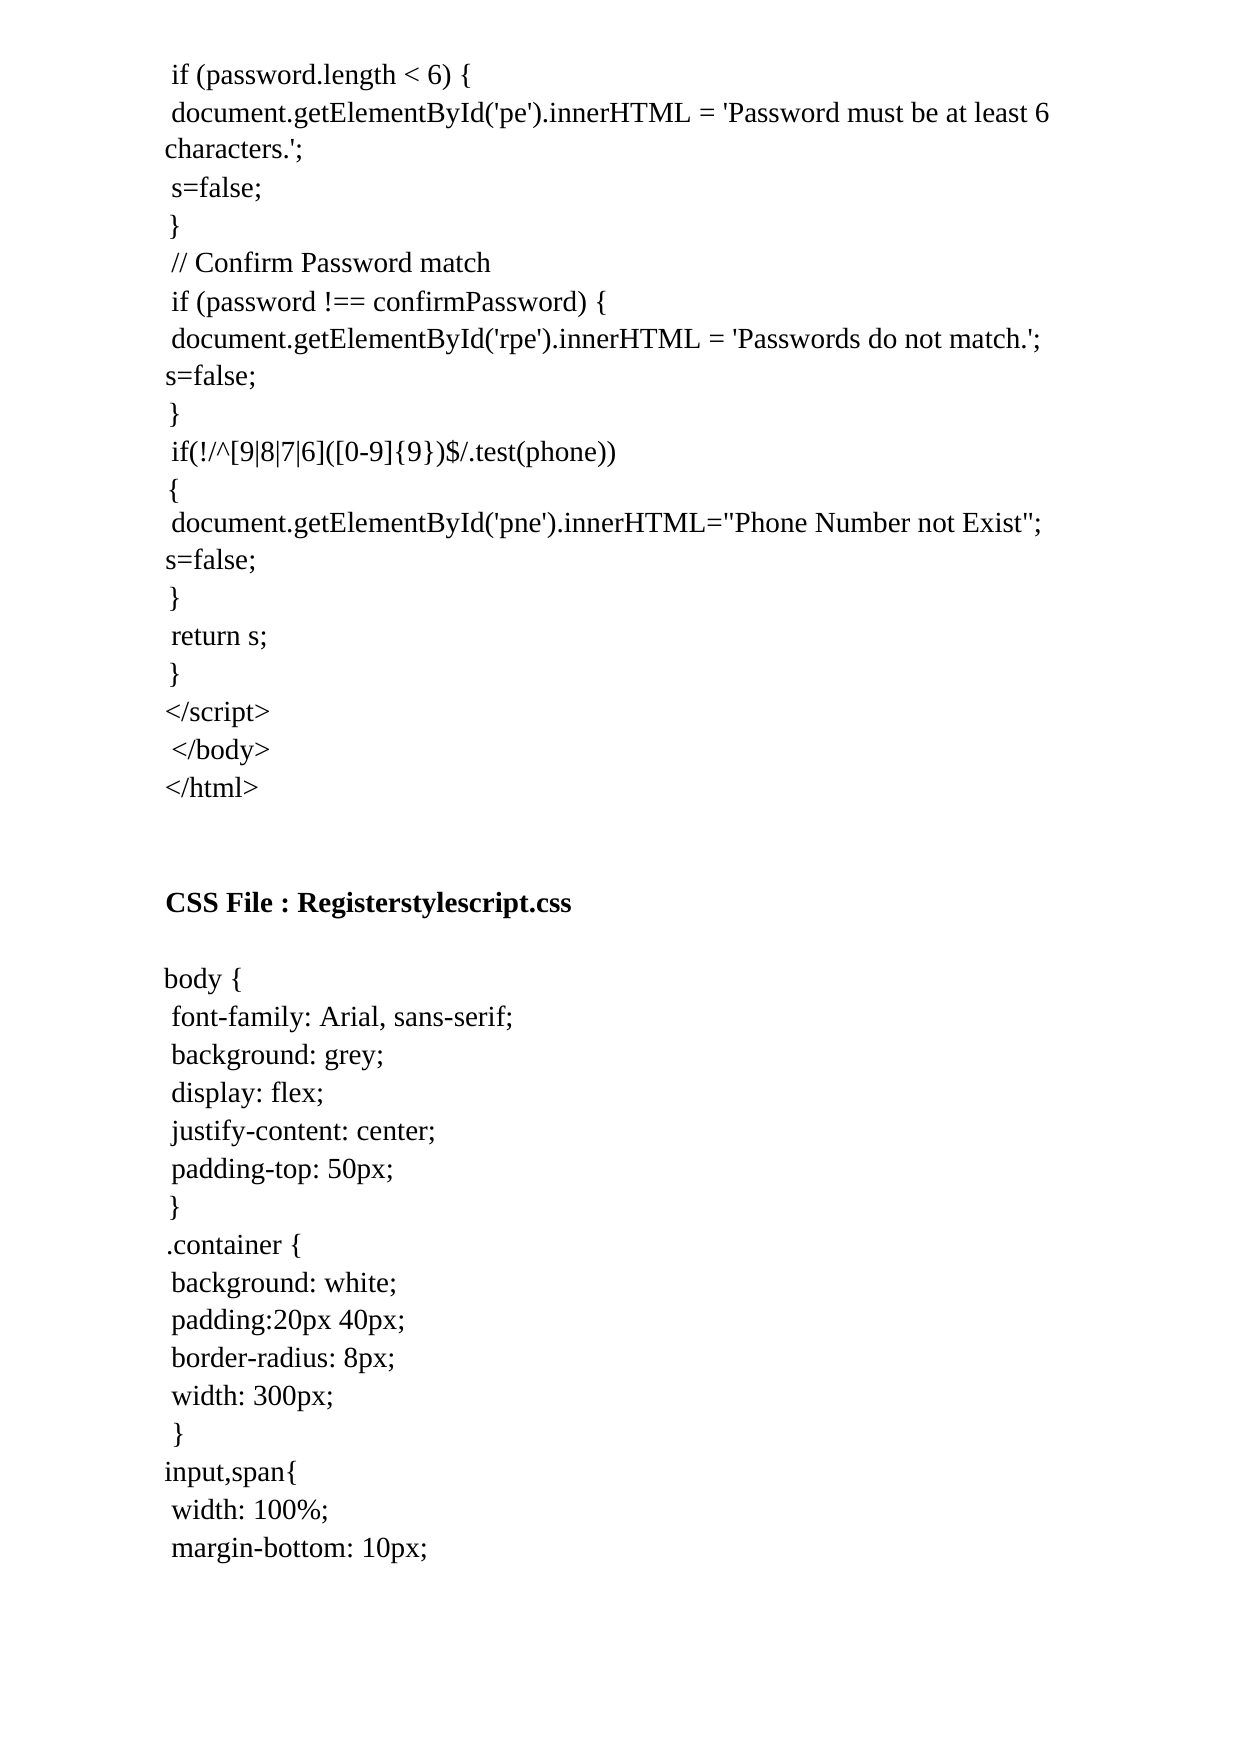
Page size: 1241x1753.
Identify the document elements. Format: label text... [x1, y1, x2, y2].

text } [167, 208, 1197, 241]
text border-radius: 8px; [164, 1340, 1197, 1374]
text if (password.length < 6) { [164, 57, 1197, 91]
text display: flex; [164, 1075, 1197, 1108]
text } [167, 656, 1197, 689]
text justify-content: center; [164, 1113, 1197, 1147]
text background: white; [164, 1265, 1197, 1298]
text // Confirm Password match [164, 246, 1197, 279]
text padding-top: 50px; [164, 1151, 1197, 1184]
text } [167, 580, 1197, 614]
text document.getElementById('pne').innerHTML="Phone Number not Exist"; s=false; [164, 505, 1050, 576]
text padding:20px 40px; [164, 1302, 1197, 1336]
text </html> [164, 770, 1197, 803]
text if(!/^[9|8|7|6]([0-9]{9})$/.test(phone)) [164, 434, 1197, 467]
text document.getElementById('rpe').innerHTML = 'Passwords do not match.'; s=false; [164, 321, 1064, 391]
text document.getElementById('pe').innerHTML = 'Password must be at least 6 characters.'; [164, 95, 1079, 165]
text width: 100%; [164, 1492, 1197, 1526]
text font-family: Arial, sans-serif; [164, 999, 1197, 1033]
text </body> [164, 732, 1197, 766]
text } [164, 1416, 1197, 1450]
text input,span{ [164, 1454, 1197, 1488]
text return s; [171, 618, 1197, 652]
text s=false; [164, 170, 1197, 203]
text } [167, 1189, 1197, 1222]
text { [167, 472, 1197, 505]
text .container { [166, 1227, 1197, 1260]
text </script> [164, 694, 1197, 728]
text body { [164, 962, 1197, 995]
text background: grey; [164, 1037, 1197, 1071]
text margin-bottom: 10px; [164, 1530, 1197, 1564]
text } [167, 396, 1197, 430]
text width: 300px; [164, 1378, 1197, 1412]
text if (password !== confirmPassword) { [164, 284, 1197, 317]
text CSS File : Registerstylescript.css [165, 885, 1197, 918]
